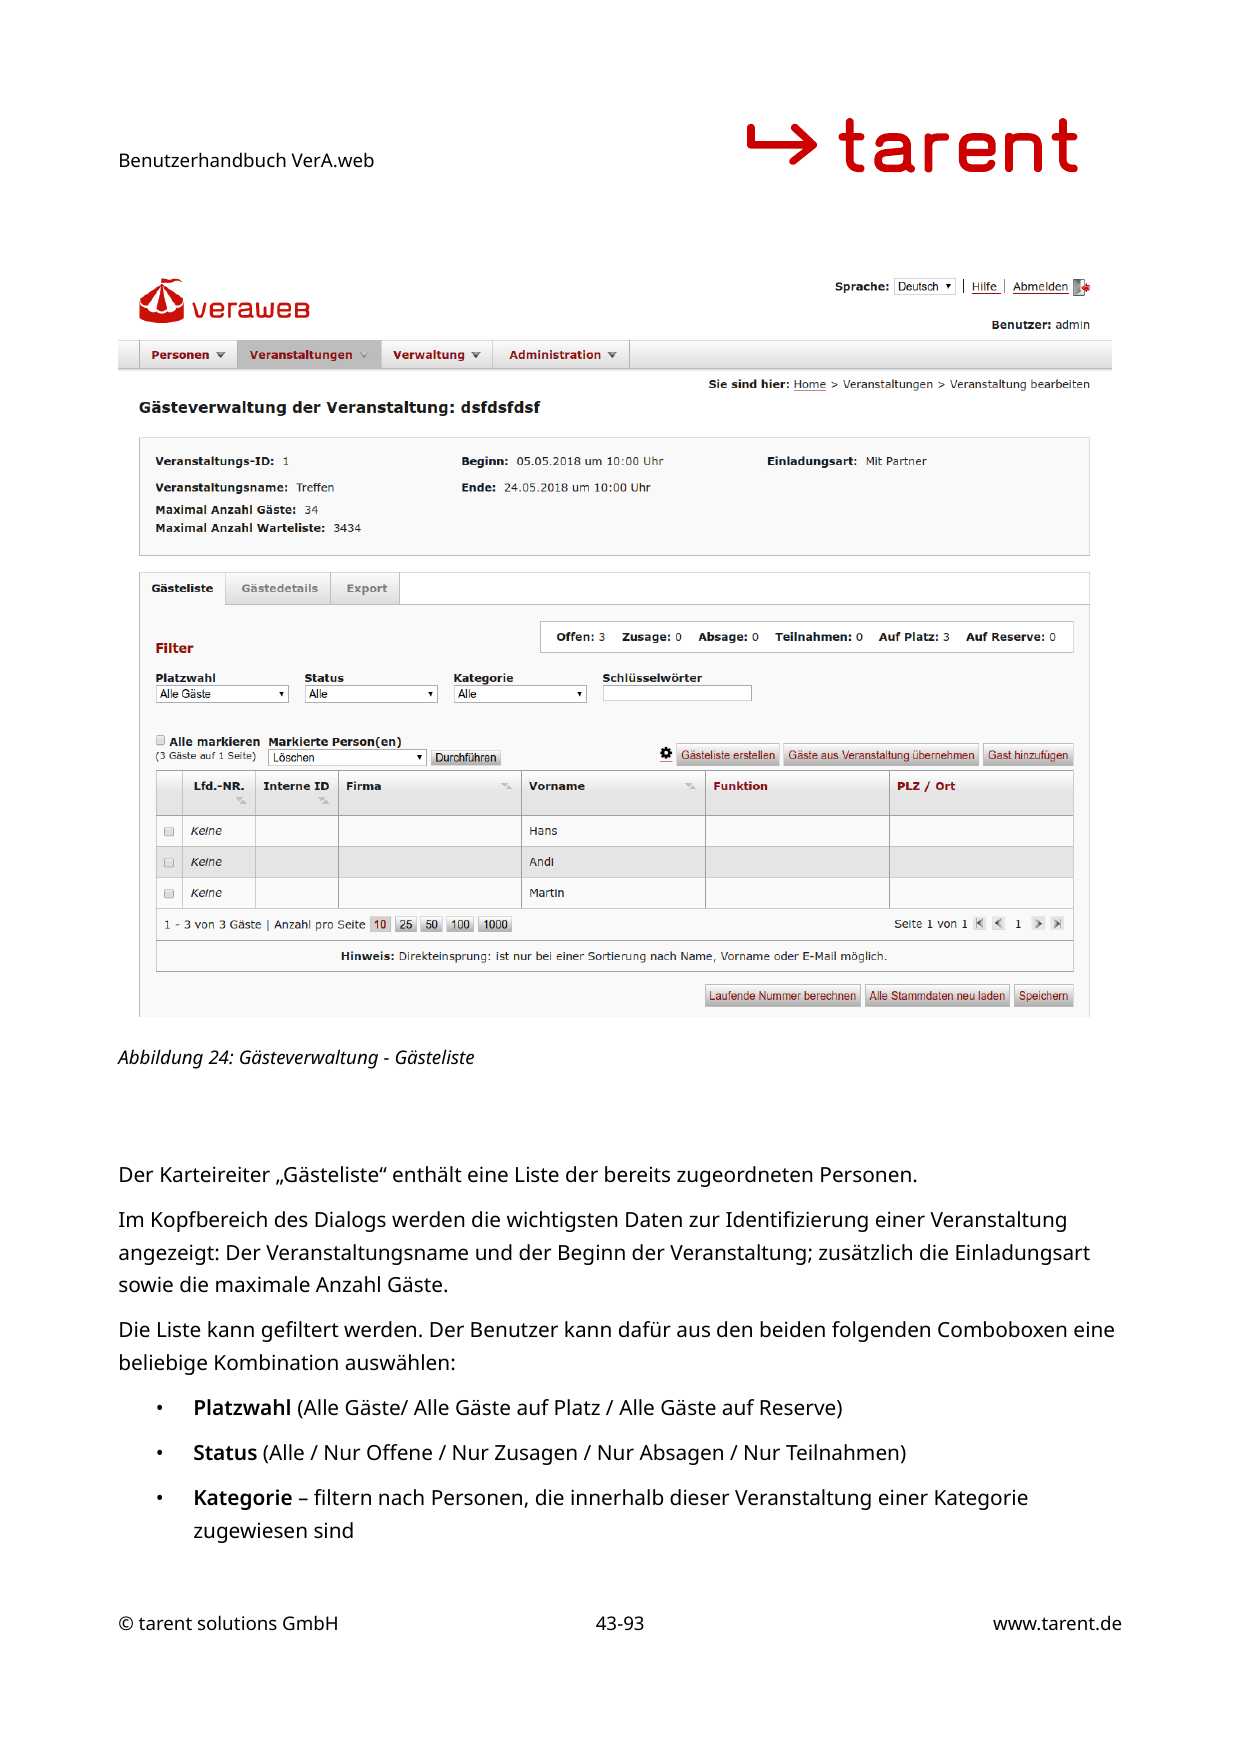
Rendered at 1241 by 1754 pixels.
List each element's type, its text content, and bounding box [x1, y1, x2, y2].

text Im Kopfbereich des Dialogs werden die wichtigsten Daten zur Identifizierung einer Veranstaltung angezeigt: Der Veranstaltungsname und der Beginn der Veranstaltung; zusätzlich die Einladungsart sowie die maximale Anzahl Gäste. [118, 1205, 1122, 1299]
text Der Karteireiter „Gästeliste“ enthält eine Liste der bereits zugeordneten Personen. [118, 1069, 1122, 1189]
picture [118, 275, 1112, 1017]
text Die Liste kann gefiltert werden. Der Benutzer kann dafür aus den beiden folgenden Comboboxen eine beliebige Kombination auswählen: [118, 1316, 1122, 1377]
text Abbildung 24: Gästeverwaltung - Gästeliste [118, 256, 1122, 1069]
list Kategorie – filtern nach Personen, die innerhalb dieser Veranstaltung einer Kategorie zugewiesen sind [156, 1483, 1122, 1544]
text [118, 232, 1122, 256]
list Status (Alle / Nur Offene / Nur Zusagen / Nur Absagen / Nur Teilnahmen) [156, 1438, 1122, 1467]
list Platzwahl (Alle Gäste/ Alle Gäste auf Platz / Alle Gäste auf Reserve) [156, 1393, 1122, 1422]
